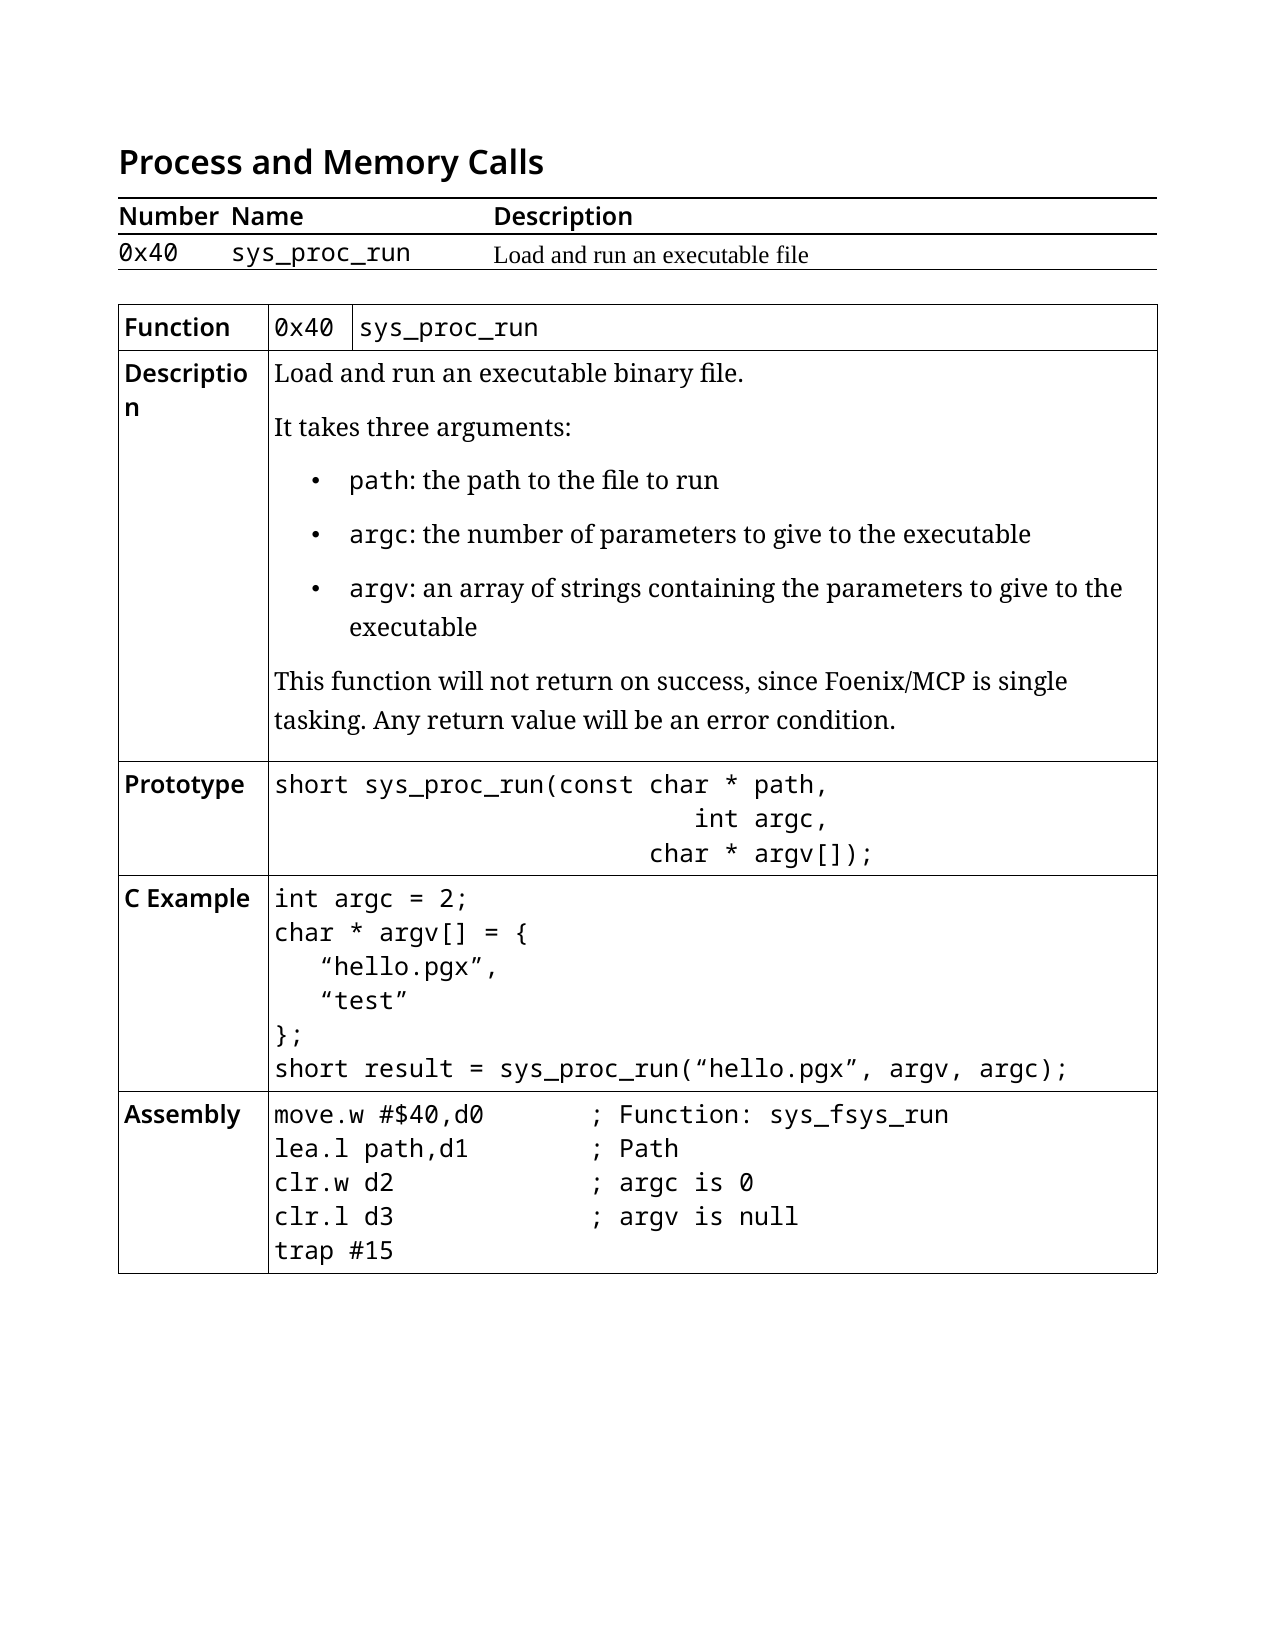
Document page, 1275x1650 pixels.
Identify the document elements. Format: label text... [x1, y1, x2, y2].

table_header Name [231, 199, 493, 233]
table_cell int argc = 2; char * argv[] = { “hello.pgx”, “test” }; short result = sys_proc_run(“hello.pgx”, argv, argc); [269, 876, 1157, 1091]
table_cell Load and run an executable file [493, 235, 1157, 268]
table_header Number [118, 199, 231, 233]
table_cell sys_proc_run [231, 235, 493, 268]
table_cell Prototype [119, 762, 268, 875]
subtitle Process and Memory Calls [118, 139, 1157, 185]
table_header Description [493, 199, 1157, 233]
table_cell move.w #$40,d0 ; Function: sys_fsys_run lea.l path,d1 ; Path clr.w d2 ; argc is 0 clr.l d3 ; argv is null trap #15 [269, 1092, 1157, 1273]
table_cell C Example [119, 876, 268, 1091]
table_cell 0x40 [118, 235, 231, 268]
table_header 0x40 [269, 305, 352, 350]
table_header sys_proc_run [353, 305, 1157, 350]
table_cell short sys_proc_run(const char * path, int argc, char * argv[]); [269, 762, 1157, 875]
table_cell Assembly [119, 1092, 268, 1273]
table_header Function [119, 305, 268, 350]
table_cell Description [119, 351, 268, 761]
table_cell Load and run an executable binary file. It takes three arguments: path: the path to the file to run argc: the number of parameters to give to the executable argv: an array of strings containing the parameters to give to the executable This function will not return on success, since Foenix/MCP is single tasking. Any return value will be an error condition. [269, 351, 1157, 761]
